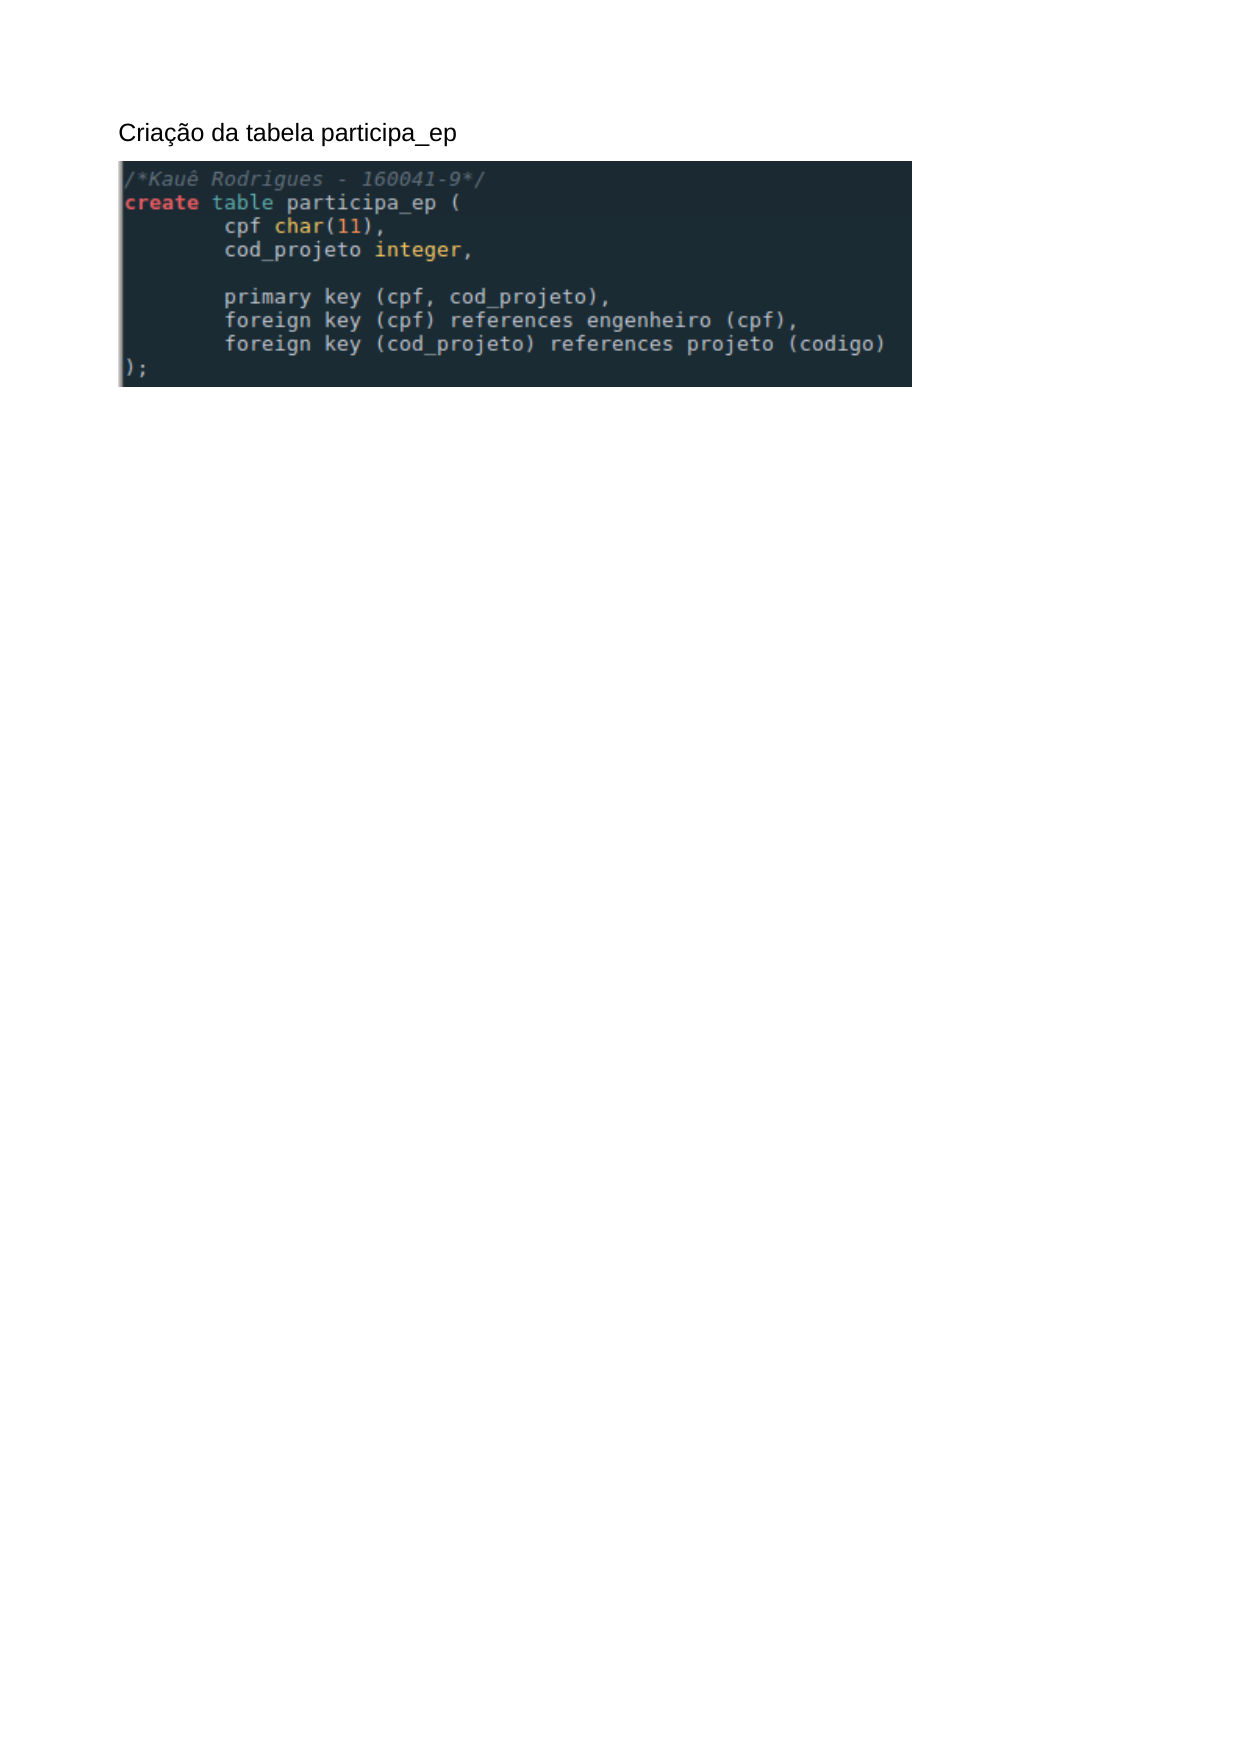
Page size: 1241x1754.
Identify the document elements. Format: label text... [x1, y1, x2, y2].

picture [118, 161, 912, 387]
text Criação da tabela participa_ep [118, 118, 1122, 147]
